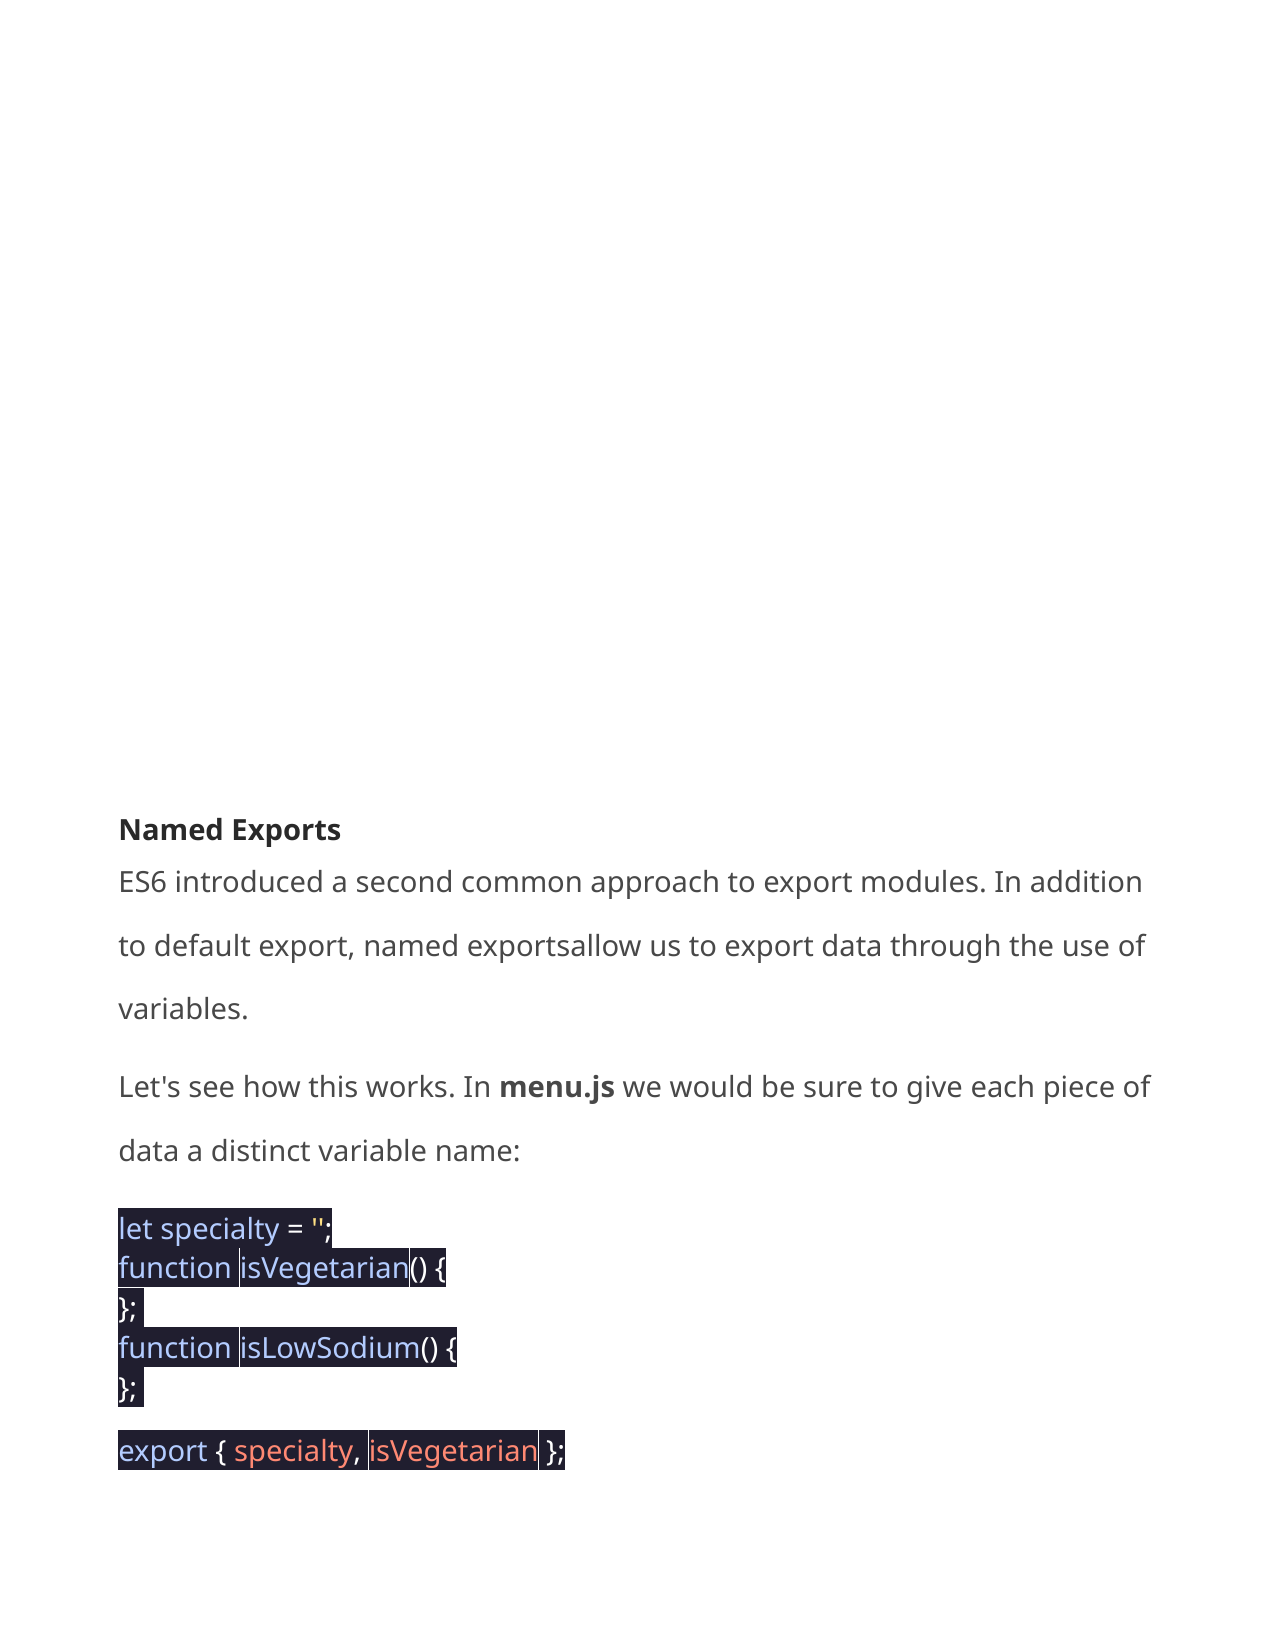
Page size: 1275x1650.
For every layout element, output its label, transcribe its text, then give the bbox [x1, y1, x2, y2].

text }; [118, 1287, 1157, 1327]
subtitle Named Exports [118, 809, 1157, 849]
text Let's see how this works. In menu.js we would be sure to give each piece of data a distinct variable name: [118, 1067, 1157, 1170]
text function isVegetarian() { [118, 1248, 1157, 1287]
text export { specialty, isVegetarian }; [118, 1430, 1157, 1470]
text function isLowSodium() { [118, 1327, 1157, 1367]
text }; [118, 1367, 1157, 1407]
text let specialty = ''; [118, 1208, 1157, 1248]
text ES6 introduced a second common approach to export modules. In addition to default export, named exportsallow us to export data through the use of variables. [118, 862, 1157, 1028]
